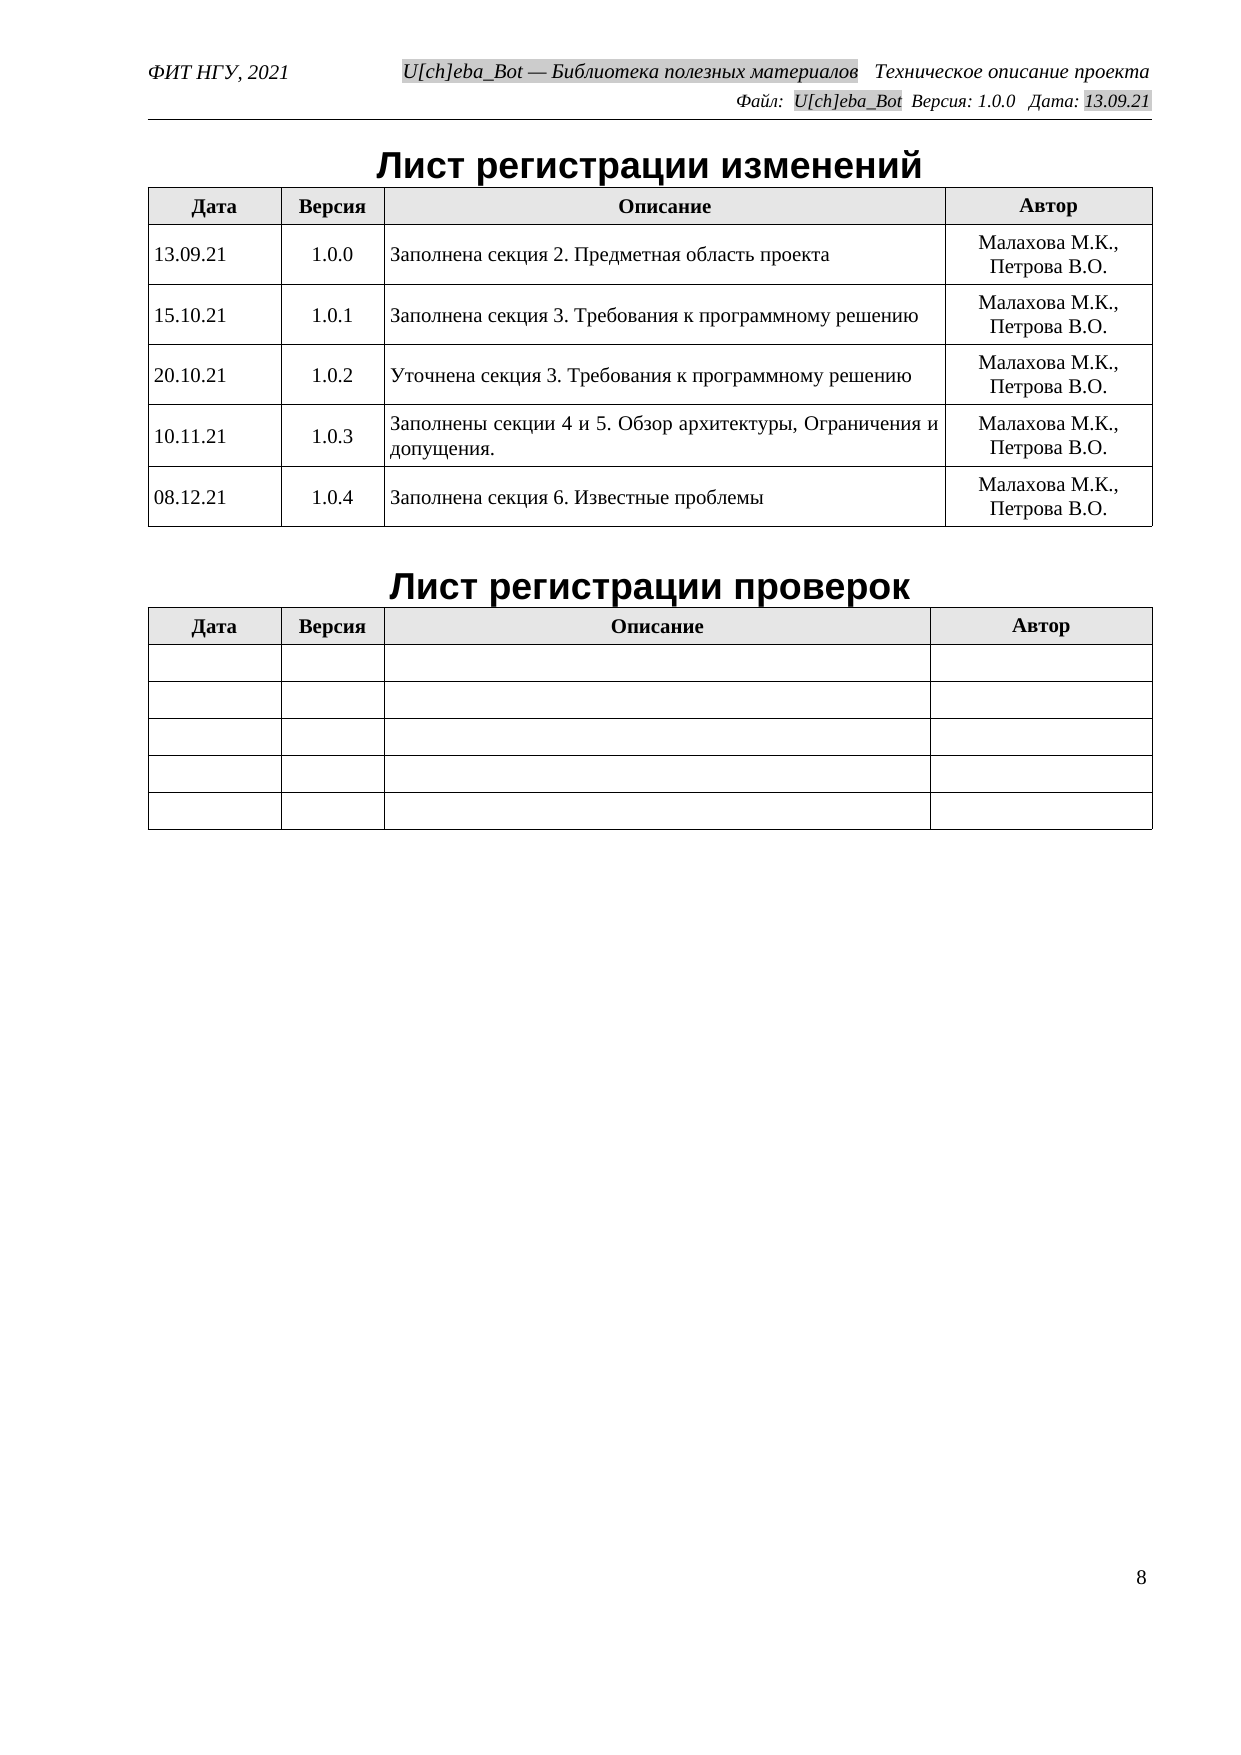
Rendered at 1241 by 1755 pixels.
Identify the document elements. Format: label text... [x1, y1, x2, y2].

table_cell [385, 682, 930, 718]
table_cell Малахова М.К., Петрова В.О. [946, 285, 1152, 344]
table_cell Уточнена секция 3. Требования к программному решению [385, 345, 945, 404]
table_cell [931, 756, 1152, 792]
table_cell [149, 793, 281, 829]
table_cell Малахова М.К., Петрова В.О. [946, 225, 1152, 284]
table_cell [282, 682, 384, 718]
table_header Описание [385, 188, 945, 224]
table_cell [282, 756, 384, 792]
table_cell Малахова М.К., Петрова В.О. [946, 405, 1152, 466]
table_cell 15.10.21 [149, 285, 281, 344]
table_header Версия [282, 608, 384, 644]
table_cell Малахова М.К., Петрова В.О. [946, 345, 1152, 404]
table_header Дата [149, 608, 281, 644]
table_cell 08.12.21 [149, 467, 281, 526]
table_cell 20.10.21 [149, 345, 281, 404]
table_header Автор [946, 188, 1152, 224]
table_cell [149, 645, 281, 681]
table_cell [931, 793, 1152, 829]
table_cell [385, 793, 930, 829]
table_cell Заполнена секция 2. Предметная область проекта [385, 225, 945, 284]
table_cell Заполнена секция 3. Требования к программному решению [385, 285, 945, 344]
table_cell [282, 719, 384, 755]
table_cell [149, 719, 281, 755]
table_cell 1.0.1 [282, 285, 384, 344]
table_header Дата [149, 188, 281, 224]
table_header Версия [282, 188, 384, 224]
table_cell [931, 645, 1152, 681]
table_cell [931, 719, 1152, 755]
table_cell 1.0.4 [282, 467, 384, 526]
table_cell [282, 793, 384, 829]
table_cell [149, 756, 281, 792]
title Лист регистрации изменений [148, 144, 1152, 187]
table_header Описание [385, 608, 930, 644]
table_cell [931, 682, 1152, 718]
table_cell Заполнена секция 6. Известные проблемы [385, 467, 945, 526]
table_cell [149, 682, 281, 718]
title Лист регистрации проверок [148, 564, 1152, 607]
table_cell Заполнены секции 4 и 5. Обзор архитектуры, Ограничения и допущения. [385, 405, 945, 466]
table_cell 1.0.0 [282, 225, 384, 284]
table_cell 1.0.2 [282, 345, 384, 404]
table_header Автор [931, 608, 1152, 644]
table_cell 1.0.3 [282, 405, 384, 466]
table_cell [282, 645, 384, 681]
table_cell [385, 756, 930, 792]
table_cell [385, 719, 930, 755]
table_cell 10.11.21 [149, 405, 281, 466]
table_cell [385, 645, 930, 681]
table_cell 13.09.21 [149, 225, 281, 284]
table_cell Малахова М.К., Петрова В.О. [946, 467, 1152, 526]
